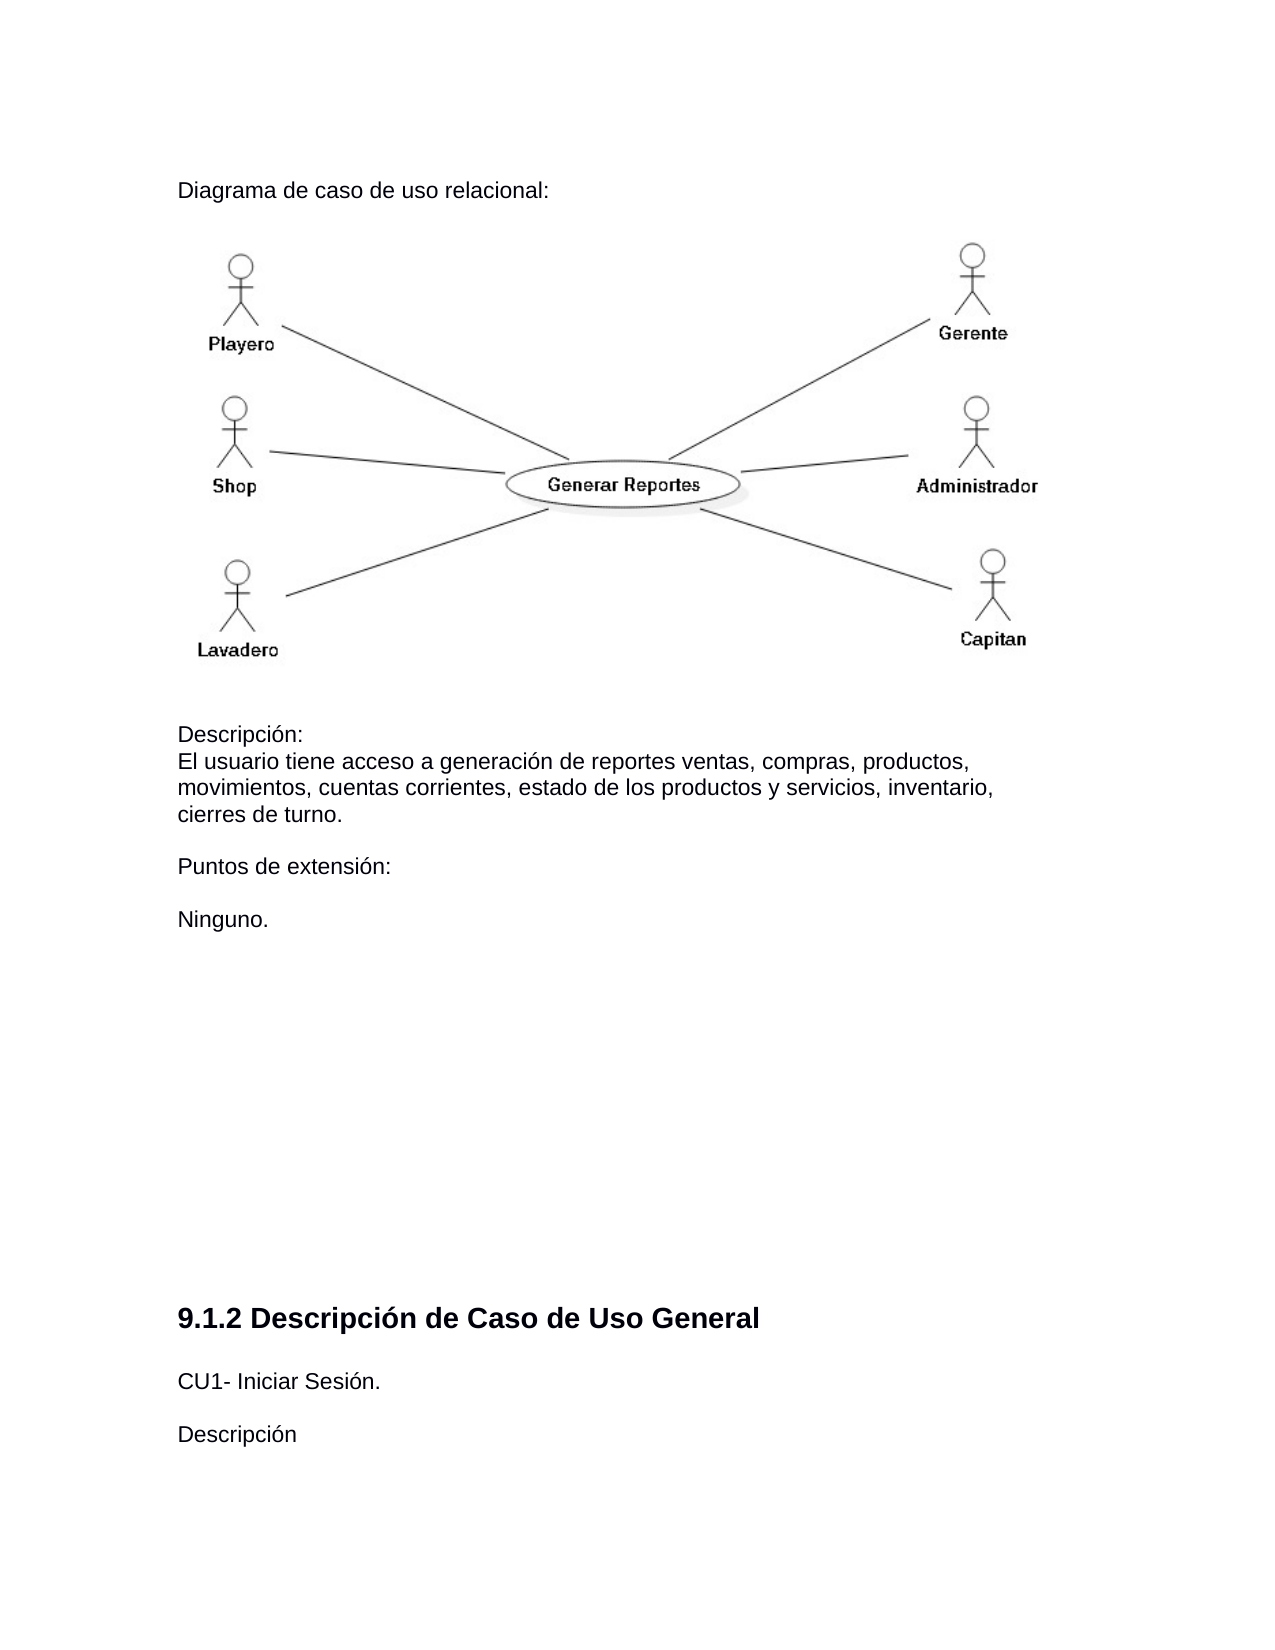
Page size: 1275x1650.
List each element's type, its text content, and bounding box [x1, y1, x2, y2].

text Puntos de extensión: [177, 853, 1098, 879]
text 9.1.2 Descripción de Caso de Uso General [177, 1301, 1098, 1335]
text CU1- Iniciar Sesión. [177, 1368, 1098, 1395]
text Descripción: [177, 722, 1098, 748]
text Diagrama de caso de uso relacional: [177, 177, 1098, 203]
picture [177, 229, 1098, 722]
text cierres de turno. [177, 801, 1098, 827]
text Ninguno. [177, 906, 1098, 932]
text Descripción [177, 1421, 1098, 1447]
text El usuario tiene acceso a generación de reportes ventas, compras, productos, [177, 748, 1098, 774]
text movimientos, cuentas corrientes, estado de los productos y servicios, inventario, [177, 774, 1098, 801]
